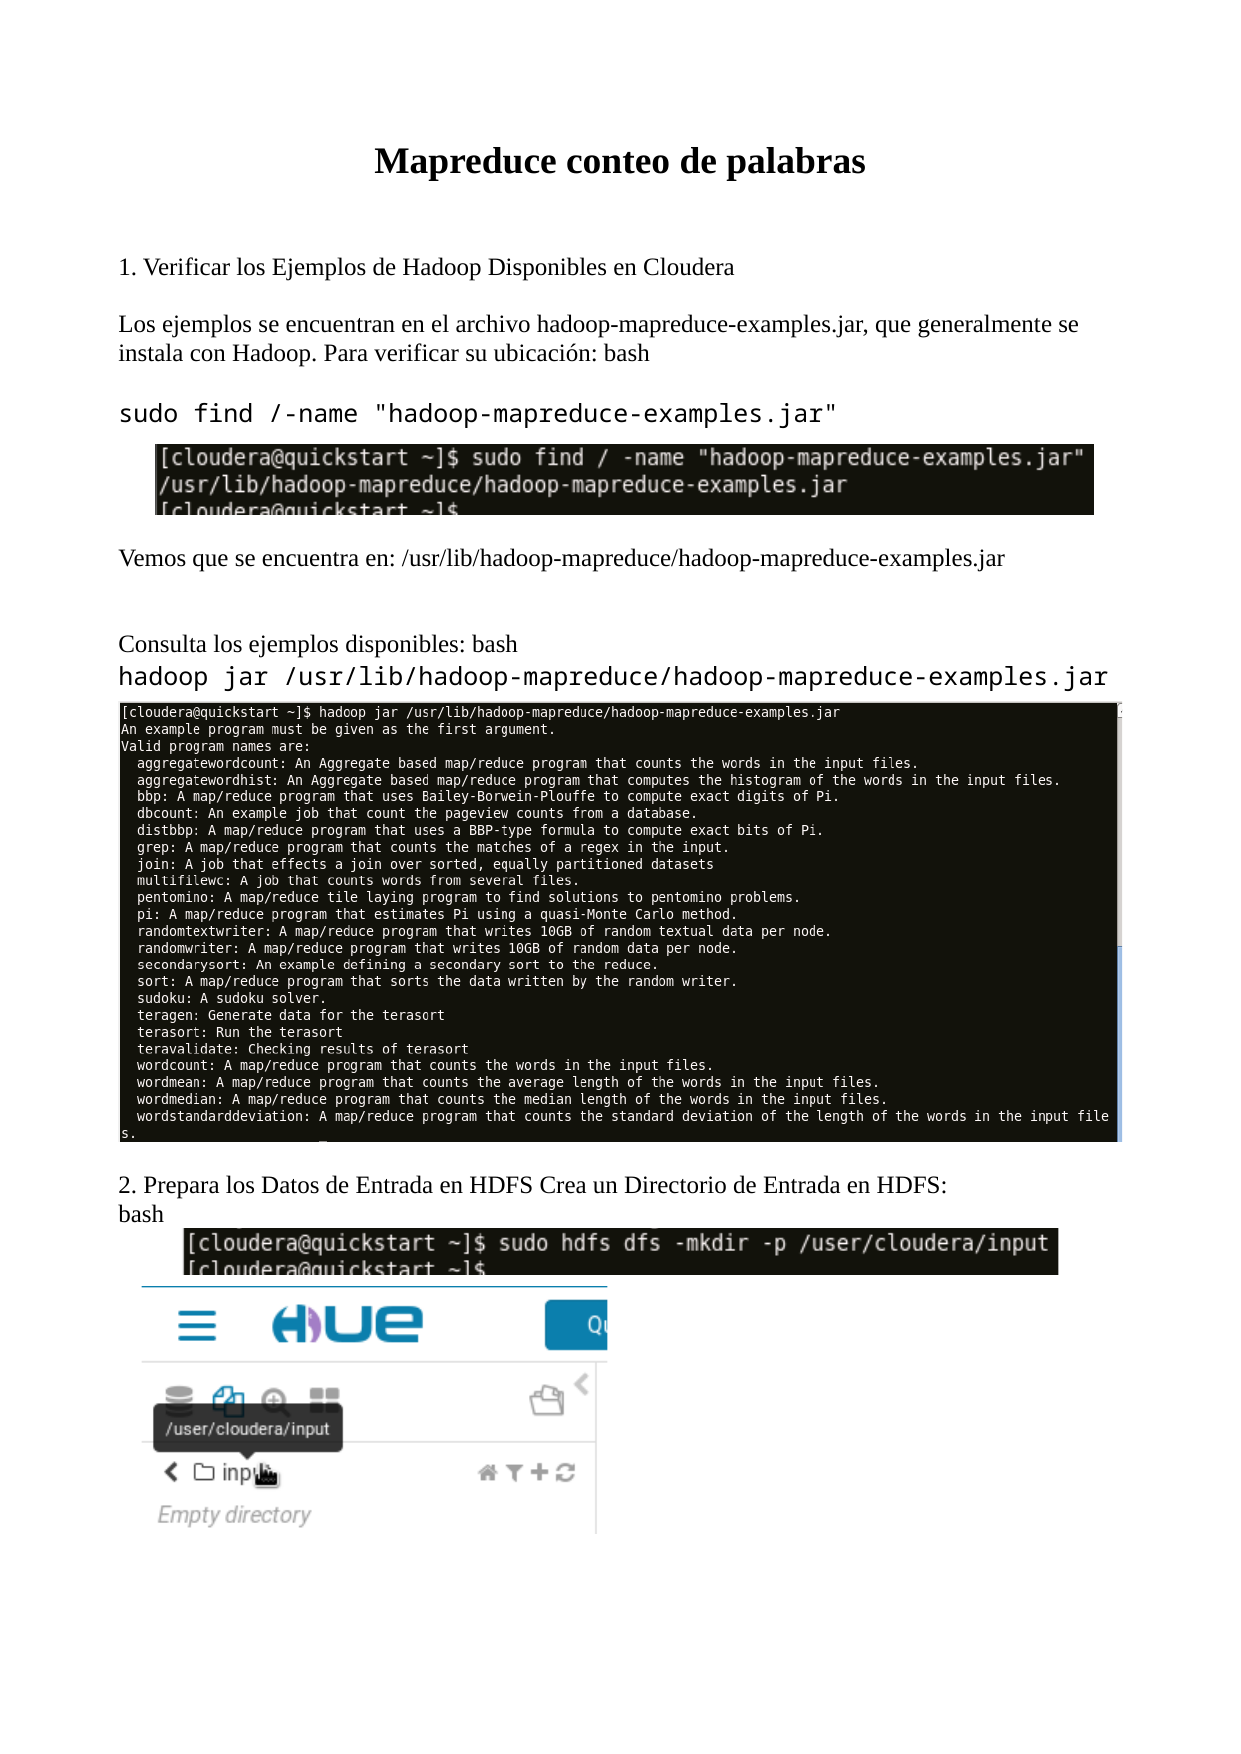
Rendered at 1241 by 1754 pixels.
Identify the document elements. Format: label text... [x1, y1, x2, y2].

text 1. Verificar los Ejemplos de Hadoop Disponibles en Cloudera [118, 252, 1122, 281]
picture [141, 1288, 608, 1534]
text Consulta los ejemplos disponibles: bash [118, 629, 1122, 658]
text sudo find /-name "hadoop-mapreduce-examples.jar" [118, 396, 1122, 430]
picture [118, 701, 1123, 1142]
picture [155, 444, 1094, 515]
text hadoop jar /usr/lib/hadoop-mapreduce/hadoop-mapreduce-examples.jar [118, 658, 1122, 692]
picture [181, 1228, 1059, 1275]
picture [588, 1316, 601, 1336]
text Vemos que se encuentra en: /usr/lib/hadoop-mapreduce/hadoop-mapreduce-examples.jar [118, 543, 1122, 572]
picture [604, 1321, 608, 1333]
text 2. Prepara los Datos de Entrada en HDFS Crea un Directorio de Entrada en HDFS: [118, 1170, 1122, 1199]
subtitle Mapreduce conteo de palabras [118, 139, 1122, 182]
text bash [118, 1199, 1122, 1228]
text Los ejemplos se encuentran en el archivo hadoop-mapreduce-examples.jar, que generalmente se instala con Hadoop. Para verificar su ubicación: bash [118, 309, 1122, 367]
